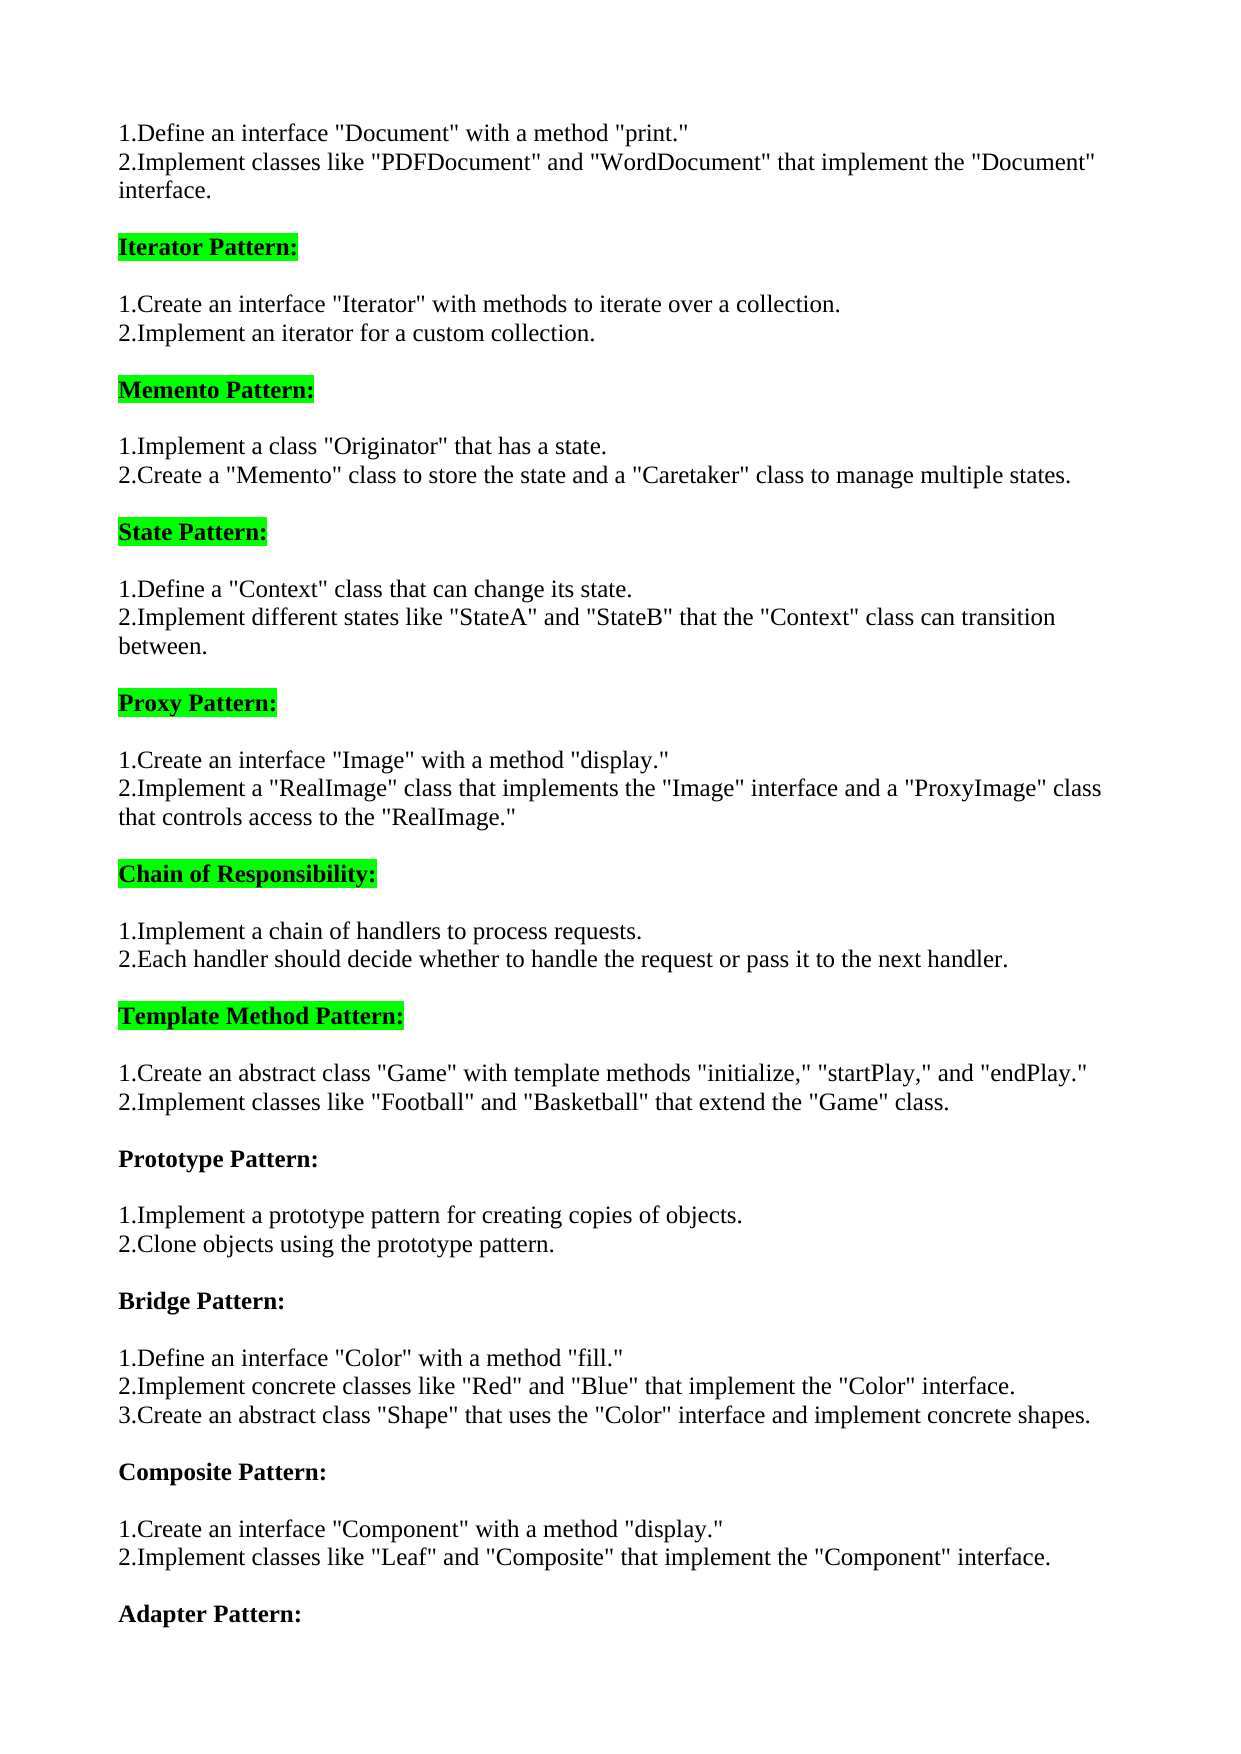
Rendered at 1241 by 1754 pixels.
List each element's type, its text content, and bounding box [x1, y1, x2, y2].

text Template Method Pattern: [118, 1001, 1122, 1030]
text 2.Implement classes like "Football" and "Basketball" that extend the "Game" class. [118, 1087, 1122, 1116]
text 1.Define an interface "Document" with a method "print." [118, 118, 1122, 147]
text Proxy Pattern: [118, 688, 1122, 717]
text 3.Create an abstract class "Shape" that uses the "Color" interface and implement concrete shapes. [118, 1400, 1122, 1429]
text 2.Implement different states like "StateA" and "StateB" that the "Context" class can transition between. [118, 602, 1122, 660]
text Iterator Pattern: [118, 232, 1122, 261]
text 2.Implement an iterator for a custom collection. [118, 318, 1122, 347]
text 2.Implement concrete classes like "Red" and "Blue" that implement the "Color" interface. [118, 1371, 1122, 1400]
text 1.Implement a prototype pattern for creating copies of objects. [118, 1200, 1122, 1229]
text State Pattern: [118, 517, 1122, 546]
text 2.Clone objects using the prototype pattern. [118, 1229, 1122, 1258]
text 2.Implement classes like "PDFDocument" and "WordDocument" that implement the "Document" interface. [118, 147, 1122, 204]
text 2.Each handler should decide whether to handle the request or pass it to the next handler. [118, 944, 1122, 973]
text 1.Create an interface "Component" with a method "display." [118, 1514, 1122, 1542]
text Bridge Pattern: [118, 1286, 1122, 1315]
text 1.Implement a chain of handlers to process requests. [118, 916, 1122, 944]
text Prototype Pattern: [118, 1144, 1122, 1172]
text 1.Create an abstract class "Game" with template methods "initialize," "startPlay," and "endPlay." [118, 1058, 1122, 1087]
text Chain of Responsibility: [118, 859, 1122, 888]
text 2.Implement a "RealImage" class that implements the "Image" interface and a "ProxyImage" class that controls access to the "RealImage." [118, 773, 1122, 831]
text Memento Pattern: [118, 375, 1122, 403]
text 2.Create a "Memento" class to store the state and a "Caretaker" class to manage multiple states. [118, 460, 1122, 489]
text 1.Implement a class "Originator" that has a state. [118, 431, 1122, 460]
text Composite Pattern: [118, 1457, 1122, 1486]
text 1.Create an interface "Image" with a method "display." [118, 745, 1122, 773]
text Adapter Pattern: [118, 1599, 1122, 1628]
text 1.Create an interface "Iterator" with methods to iterate over a collection. [118, 289, 1122, 318]
text 2.Implement classes like "Leaf" and "Composite" that implement the "Component" interface. [118, 1542, 1122, 1571]
text 1.Define an interface "Color" with a method "fill." [118, 1343, 1122, 1371]
text 1.Define a "Context" class that can change its state. [118, 574, 1122, 602]
